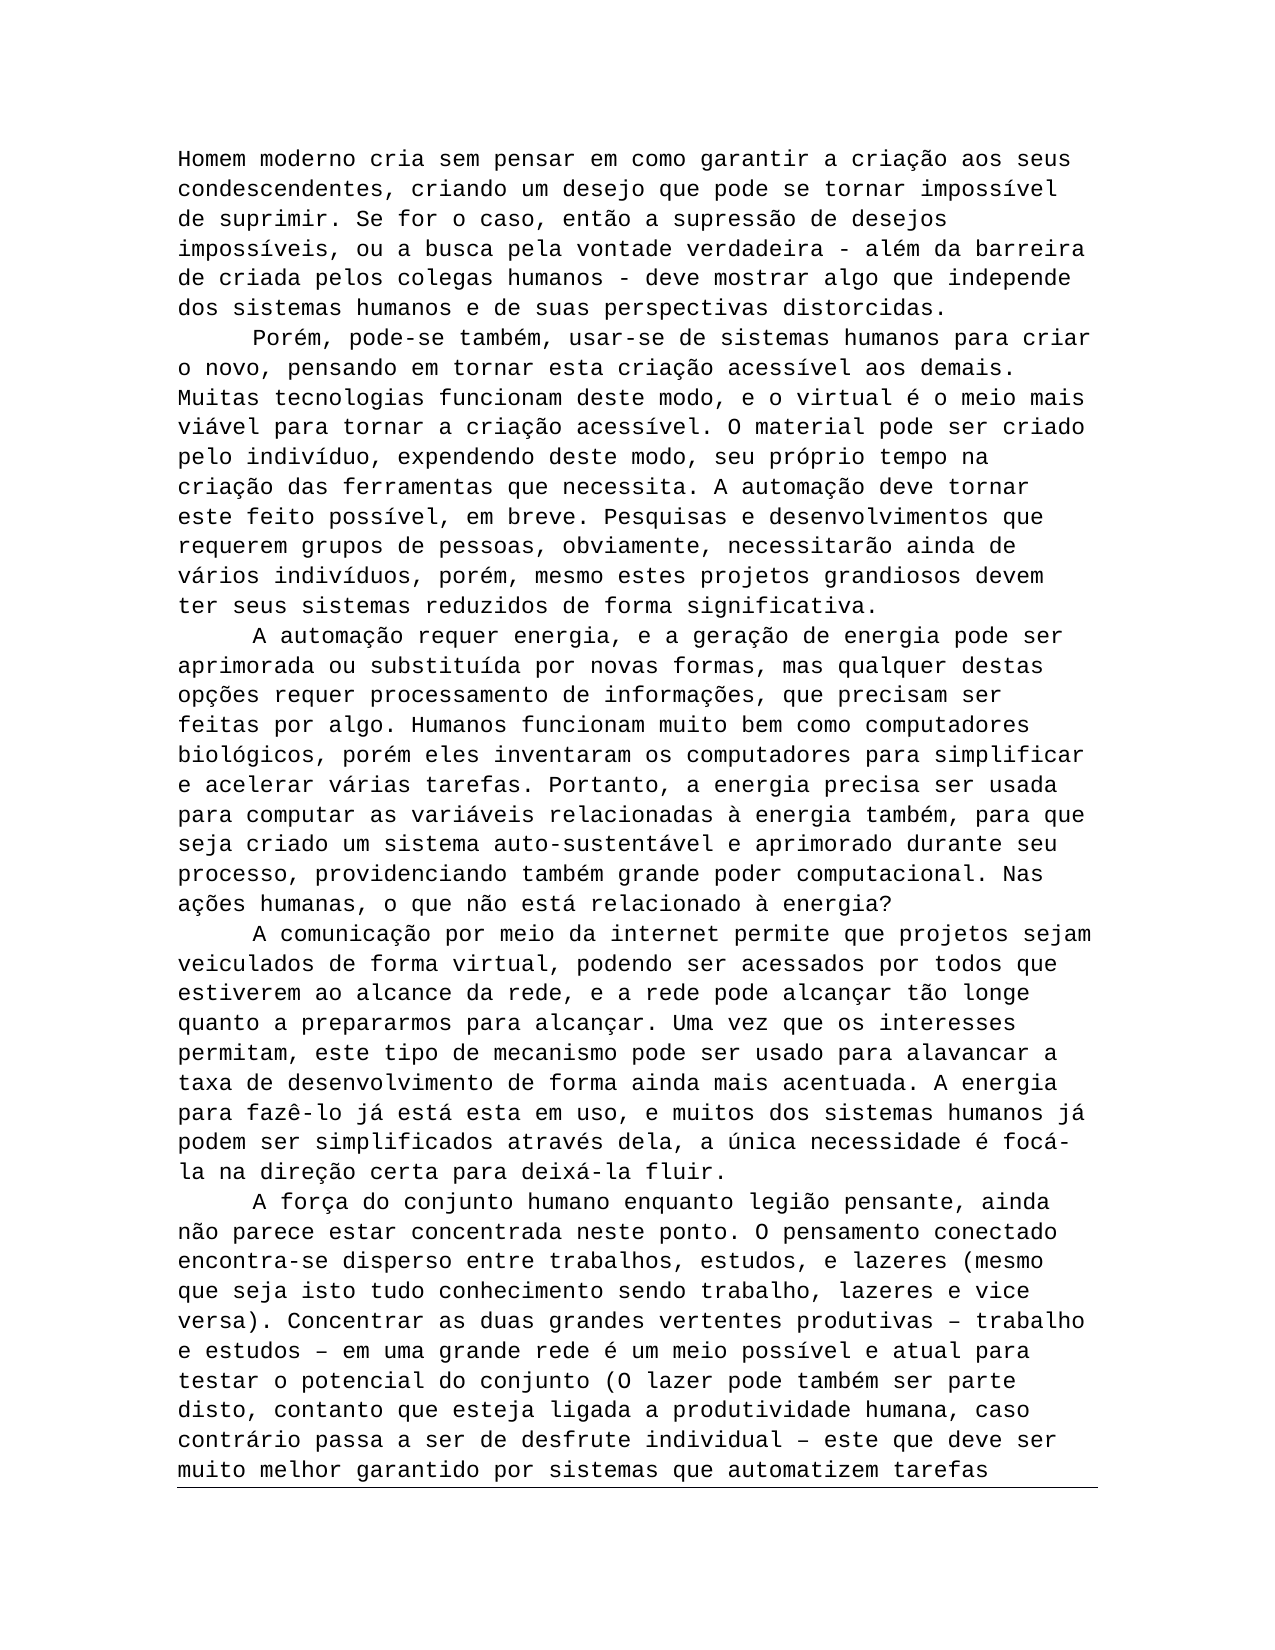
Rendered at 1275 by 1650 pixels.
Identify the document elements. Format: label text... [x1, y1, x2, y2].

text Homem moderno cria sem pensar em como garantir a criação aos seus condescendentes, criando um desejo que pode se tornar impossível de suprimir. Se for o caso, então a supressão de desejos impossíveis, ou a busca pela vontade verdadeira - além da barreira de criada pelos colegas humanos - deve mostrar algo que independe dos sistemas humanos e de suas perspectivas distorcidas. Porém, pode-se também, usar-se de sistemas humanos para criar o novo, pensando em tornar esta criação acessível aos demais. Muitas tecnologias funcionam deste modo, e o virtual é o meio mais viável para tornar a criação acessível. O material pode ser criado pelo indivíduo, expendendo deste modo, seu próprio tempo na criação das ferramentas que necessita. A automação deve tornar este feito possível, em breve. Pesquisas e desenvolvimentos que requerem grupos de pessoas, obviamente, necessitarão ainda de vários indivíduos, porém, mesmo estes projetos grandiosos devem ter seus sistemas reduzidos de forma significativa. A automação requer energia, e a geração de energia pode ser aprimorada ou substituída por novas formas, mas qualquer destas opções requer processamento de informações, que precisam ser feitas por algo. Humanos funcionam muito bem como computadores biológicos, porém eles inventaram os computadores para simplificar e acelerar várias tarefas. Portanto, a energia precisa ser usada para computar as variáveis relacionadas à energia também, para que seja criado um sistema auto-sustentável e aprimorado durante seu processo, providenciando também grande poder computacional. Nas ações humanas, o que não está relacionado à energia? A comunicação por meio da internet permite que projetos sejam veiculados de forma virtual, podendo ser acessados por todos que estiverem ao alcance da rede, e a rede pode alcançar tão longe quanto a prepararmos para alcançar. Uma vez que os interesses permitam, este tipo de mecanismo pode ser usado para alavancar a taxa de desenvolvimento de forma ainda mais acentuada. A energia para fazê-lo já está esta em uso, e muitos dos sistemas humanos já podem ser simplificados através dela, a única necessidade é focá-la na direção certa para deixá-la fluir. A força do conjunto humano enquanto legião pensante, ainda não parece estar concentrada neste ponto. O pensamento conectado encontra-se disperso entre trabalhos, estudos, e lazeres (mesmo que seja isto tudo conhecimento sendo trabalho, lazeres e vice versa). Concentrar as duas grandes vertentes produtivas – trabalho e estudos – em uma grande rede é um meio possível e atual para testar o potencial do conjunto (O lazer pode também ser parte disto, contanto que esteja ligada a produtividade humana, caso contrário passa a ser de desfrute individual – este que deve ser muito melhor garantido por sistemas que automatizem tarefas [177, 148, 1098, 1487]
